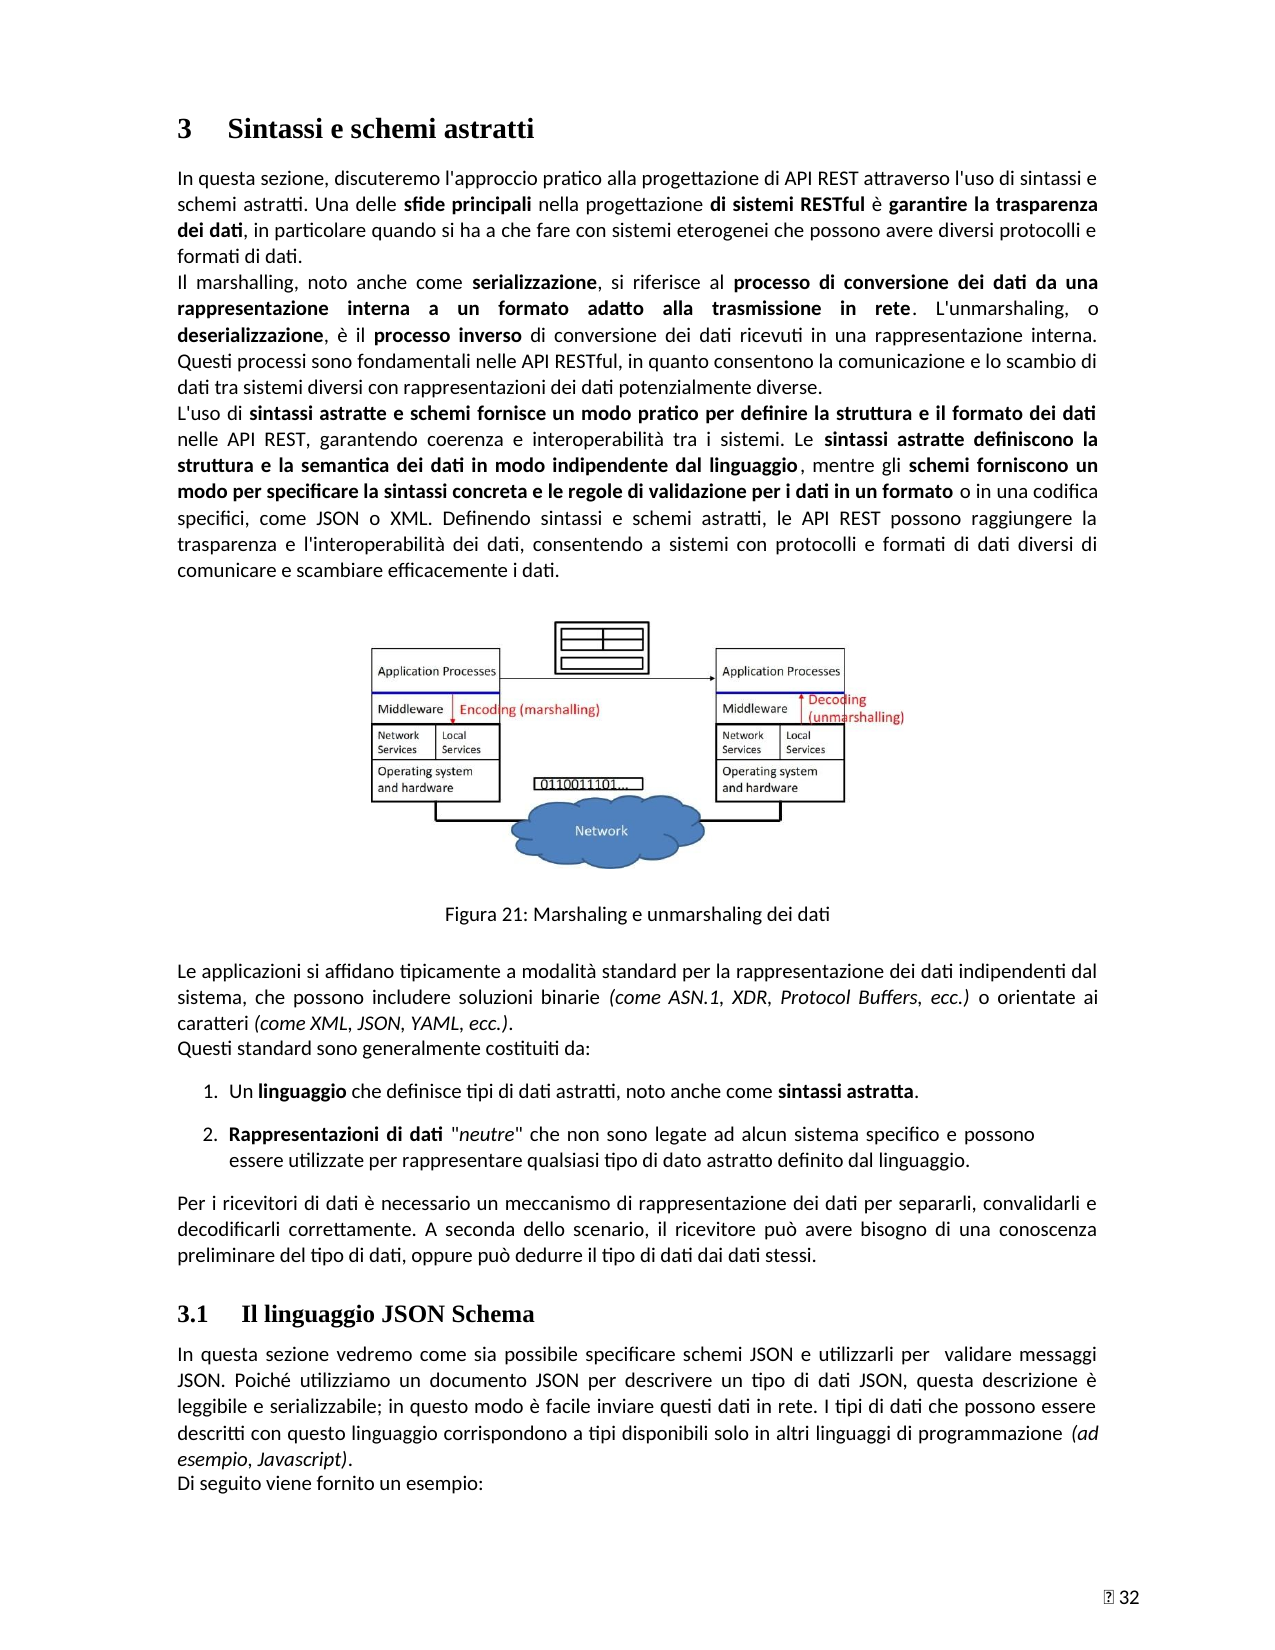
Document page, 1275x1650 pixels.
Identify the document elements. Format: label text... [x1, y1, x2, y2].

subtitle Il linguaggio JSON Schema [177, 1299, 1139, 1328]
text Di seguito viene fornito un esempio: [177, 1472, 1139, 1496]
text Il marshalling, noto anche come serializzazione, si riferisce al processo di conversione dei dati da una rappresentazione interna a un formato adatto alla trasmissione in rete. L'unmarshaling, o deserializzazione, è il processo inverso di conversione dei dati ricevuti in una rappresentazione interna. Questi processi sono fondamentali nelle API RESTful, in quanto consentono la comunicazione e lo scambio di dati tra sistemi diversi con rappresentazioni dei dati potenzialmente diverse. [177, 269, 1099, 399]
text Le applicazioni si affidano tipicamente a modalità standard per la rappresentazione dei dati indipendenti dal sistema, che possono includere soluzioni binarie (come ASN.1, XDR, Protocol Buffers, ecc.) o orientate ai caratteri (come XML, JSON, YAML, ecc.). [177, 958, 1098, 1036]
text In questa sezione vedremo come sia possibile specificare schemi JSON e utilizzarli per validare messaggi JSON. Poiché utilizziamo un documento JSON per descrivere un tipo di dati JSON, questa descrizione è leggibile e serializzabile; in questo modo è facile inviare questi dati in rete. I tipi di dati che possono essere descritti con questo linguaggio corrispondono a tipi disponibili solo in altri linguaggi di programmazione (ad esempio, Javascript). [177, 1341, 1098, 1471]
subtitle Sintassi e schemi astratti [177, 112, 1139, 145]
list Un linguaggio che definisce tipi di dati astratti, noto anche come sintassi astratta. [203, 1078, 1139, 1103]
picture [371, 621, 904, 869]
text Per i ricevitori di dati è necessario un meccanismo di rappresentazione dei dati per separarli, convalidarli e decodificarli correttamente. A seconda dello scenario, il ricevitore può avere bisogno di una conoscenza preliminare del tipo di dati, oppure può dedurre il tipo di dati dai dati stessi. [177, 1190, 1098, 1267]
text Figura 21: Marshaling e unmarshaling dei dati [136, 901, 1139, 926]
text Questi standard sono generalmente costituiti da: [177, 1036, 1139, 1060]
text In questa sezione, discuteremo l'approccio pratico alla progettazione di API REST attraverso l'uso di sintassi e schemi astratti. Una delle sfide principali nella progettazione di sistemi RESTful è garantire la trasparenza dei dati, in particolare quando si ha a che fare con sistemi eterogenei che possono avere diversi protocolli e formati di dati. [177, 165, 1098, 269]
text L'uso di sintassi astratte e schemi fornisce un modo pratico per definire la struttura e il formato dei dati nelle API REST, garantendo coerenza e interoperabilità tra i sistemi. Le sintassi astratte definiscono la struttura e la semantica dei dati in modo indipendente dal linguaggio, mentre gli schemi forniscono un modo per specificare la sintassi concreta e le regole di validazione per i dati in un formato o in una codifica specifici, come JSON o XML. Definendo sintassi e schemi astratti, le API REST possono raggiungere la trasparenza e l'interoperabilità dei dati, consentendo a sistemi con protocolli e formati di dati diversi di comunicare e scambiare efficacemente i dati. [177, 400, 1098, 582]
list Rappresentazioni di dati "neutre" che non sono legate ad alcun sistema specifico e possono essere utilizzate per rappresentare qualsiasi tipo di dato astratto definito dal linguaggio. [202, 1121, 1036, 1173]
